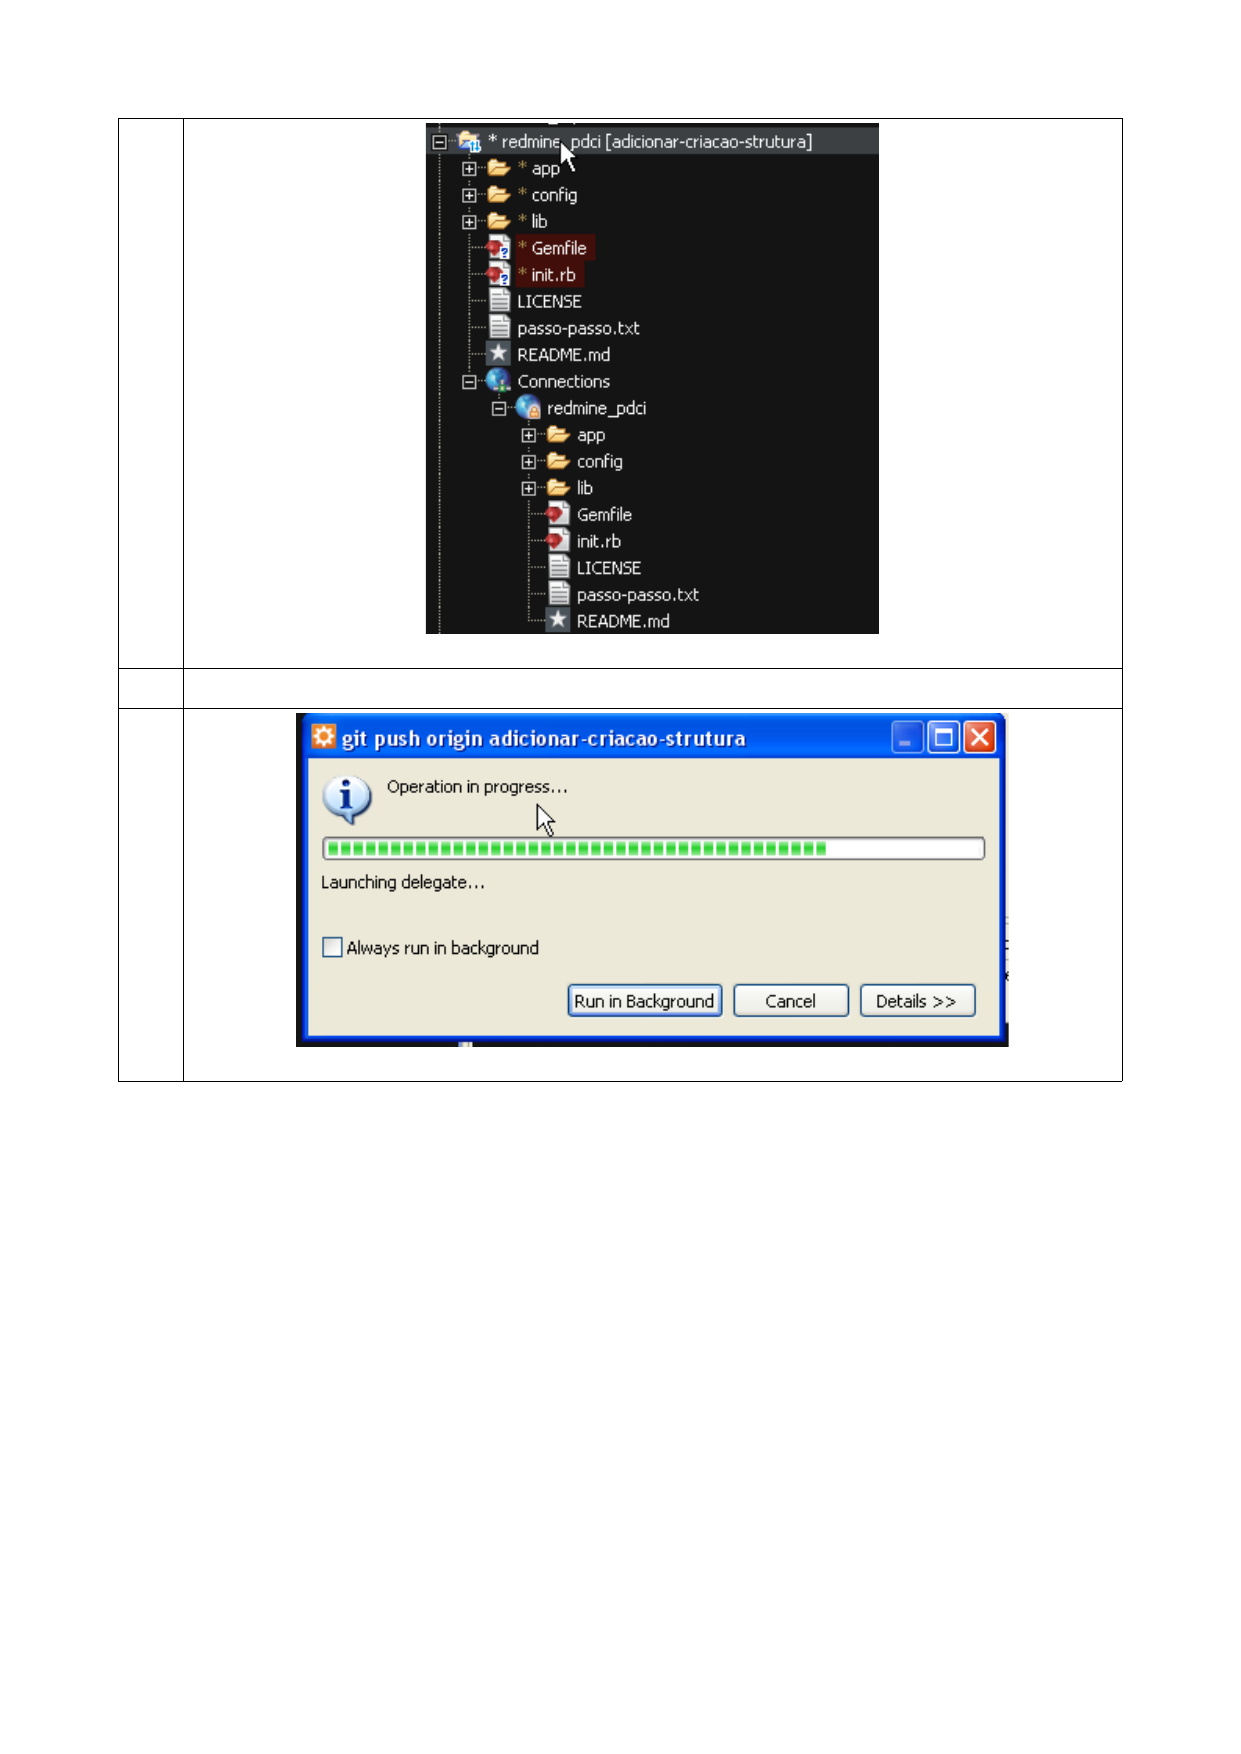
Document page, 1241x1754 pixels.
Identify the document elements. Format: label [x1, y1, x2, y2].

table_cell [184, 709, 1122, 1081]
table_cell [119, 709, 183, 1081]
picture [425, 123, 879, 634]
picture [296, 713, 1009, 1047]
table_cell [119, 119, 183, 668]
table_cell [184, 669, 1122, 708]
table_cell [119, 669, 183, 708]
table_cell [184, 119, 1122, 668]
